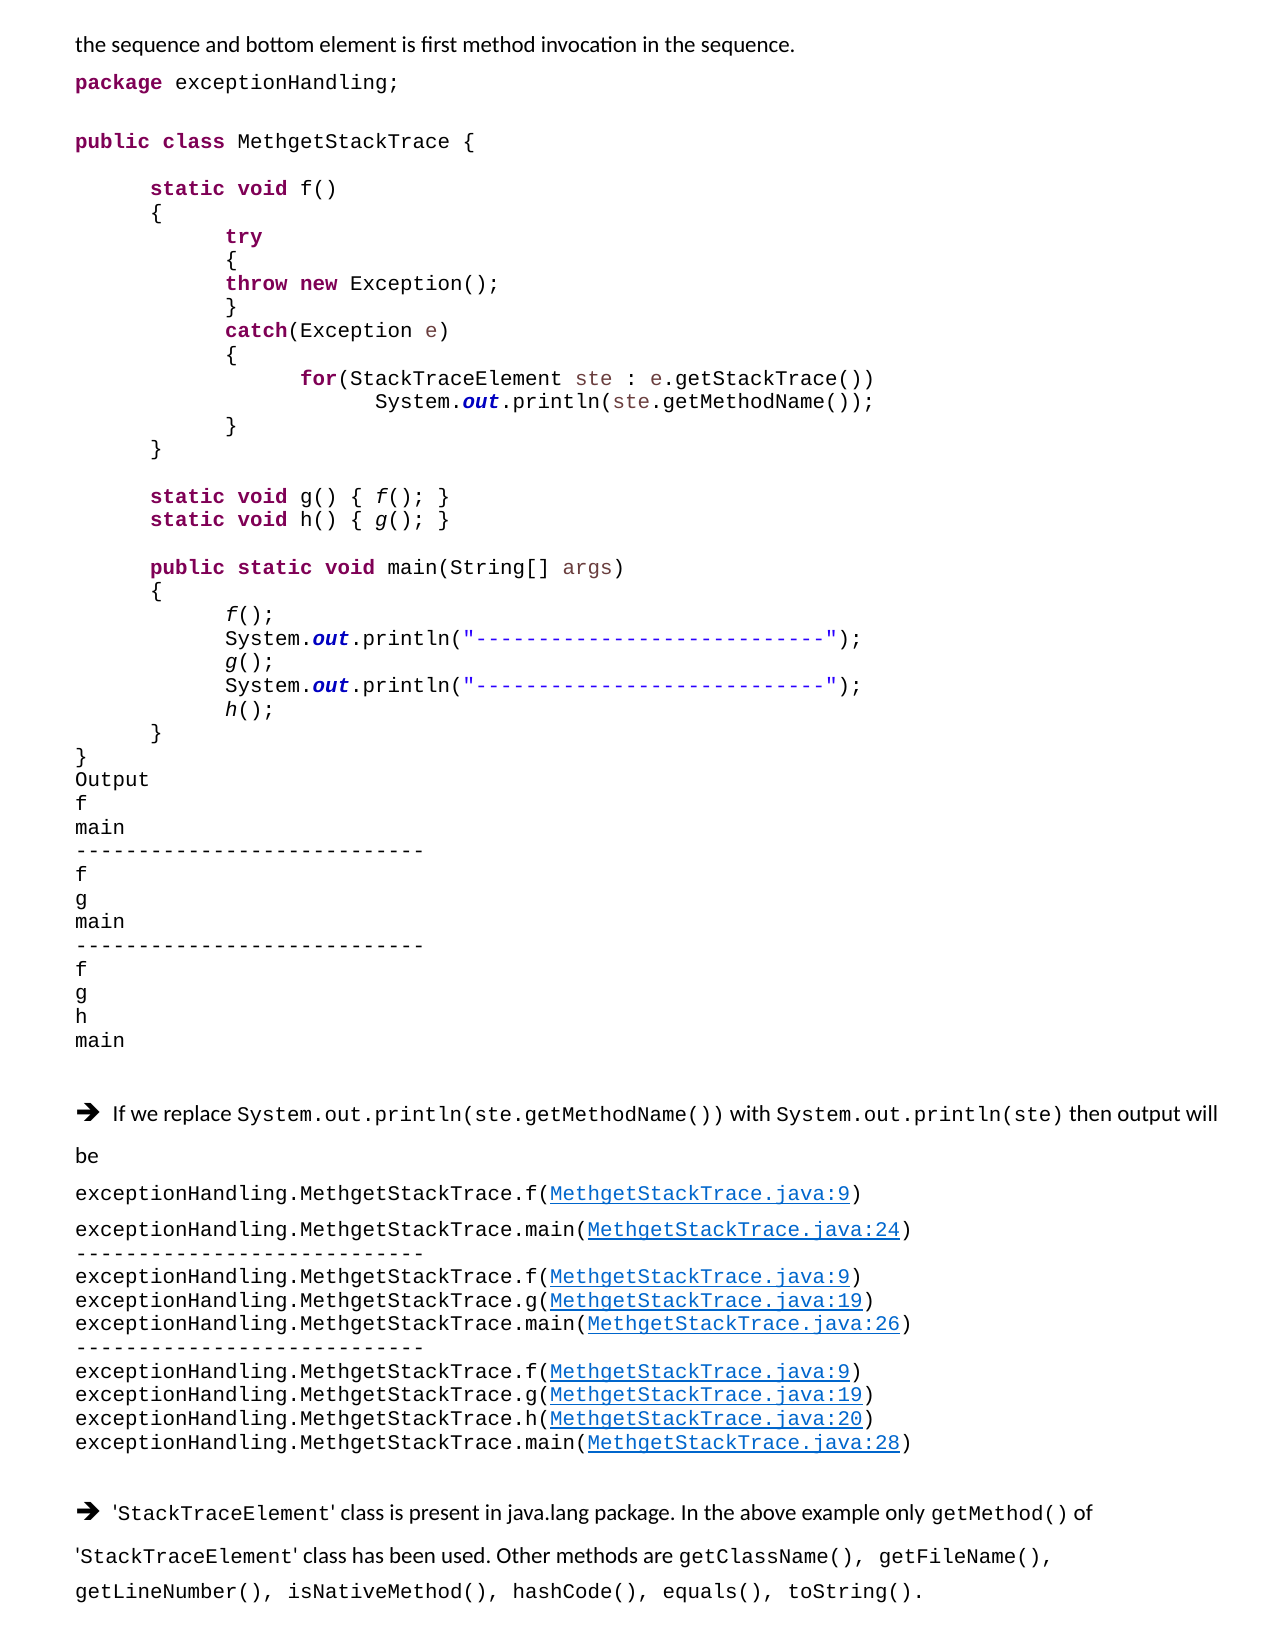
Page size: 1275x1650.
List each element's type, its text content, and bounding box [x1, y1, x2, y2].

text the sequence and bottom element is first method invocation in the sequence. [75, 30, 1245, 58]
text { [75, 580, 1245, 604]
text exceptionHandling.MethgetStackTrace.h(MethgetStackTrace.java:20) [75, 1408, 1245, 1432]
text exceptionHandling.MethgetStackTrace.g(MethgetStackTrace.java:19) [75, 1384, 1245, 1408]
text f [75, 793, 1245, 817]
text } [75, 438, 1245, 462]
text main [75, 1029, 1245, 1053]
list 'StackTraceElement' class is present in java.lang package. In the above example only getMethod() of 'StackTraceElement' class has been used. Other methods are getClassName(), getFileName(), getLineNumber(), isNativeMethod(), hashCode(), equals(), toString(). [75, 1498, 1245, 1605]
text { [75, 249, 1245, 273]
text catch(Exception e) [75, 320, 1245, 344]
text for(StackTraceElement ste : e.getStackTrace()) [75, 367, 1245, 391]
text exceptionHandling.MethgetStackTrace.main(MethgetStackTrace.java:24) [75, 1219, 1245, 1242]
list If we replace System.out.println(ste.getMethodName()) with System.out.println(ste) then output will be [75, 1099, 1245, 1169]
text } [75, 415, 1245, 438]
text h(); [75, 698, 1245, 722]
text exceptionHandling.MethgetStackTrace.g(MethgetStackTrace.java:19) [75, 1290, 1245, 1313]
text exceptionHandling.MethgetStackTrace.f(MethgetStackTrace.java:9) [75, 1361, 1245, 1384]
text f(); [75, 604, 1245, 628]
text h [75, 1006, 1245, 1029]
text static void g() { f(); } [75, 486, 1245, 509]
text static void h() { g(); } [75, 509, 1245, 533]
text } [75, 722, 1245, 746]
text public class MethgetStackTrace { [75, 131, 1245, 155]
text static void f() [75, 178, 1245, 202]
text exceptionHandling.MethgetStackTrace.f(MethgetStackTrace.java:9) [75, 1183, 1245, 1207]
text throw new Exception(); [75, 273, 1245, 297]
text { [75, 202, 1245, 226]
text ---------------------------- [75, 840, 1245, 864]
text Output [75, 769, 1245, 793]
text ---------------------------- [75, 1337, 1245, 1361]
text main [75, 911, 1245, 935]
text f [75, 959, 1245, 982]
text g(); [75, 651, 1245, 675]
text } [75, 746, 1245, 769]
text g [75, 982, 1245, 1006]
text f [75, 864, 1245, 888]
text System.out.println("----------------------------"); [75, 628, 1245, 651]
text public static void main(String[] args) [75, 557, 1245, 580]
text System.out.println(ste.getMethodName()); [75, 391, 1245, 415]
text main [75, 817, 1245, 840]
text System.out.println("----------------------------"); [75, 675, 1245, 698]
text exceptionHandling.MethgetStackTrace.main(MethgetStackTrace.java:26) [75, 1313, 1245, 1337]
text exceptionHandling.MethgetStackTrace.f(MethgetStackTrace.java:9) [75, 1266, 1245, 1290]
text } [75, 297, 1245, 320]
text exceptionHandling.MethgetStackTrace.main(MethgetStackTrace.java:28) [75, 1432, 1245, 1455]
text package exceptionHandling; [75, 72, 1245, 96]
text { [75, 344, 1245, 367]
text ---------------------------- [75, 935, 1245, 959]
text ---------------------------- [75, 1242, 1245, 1266]
text try [75, 226, 1245, 249]
text g [75, 888, 1245, 911]
